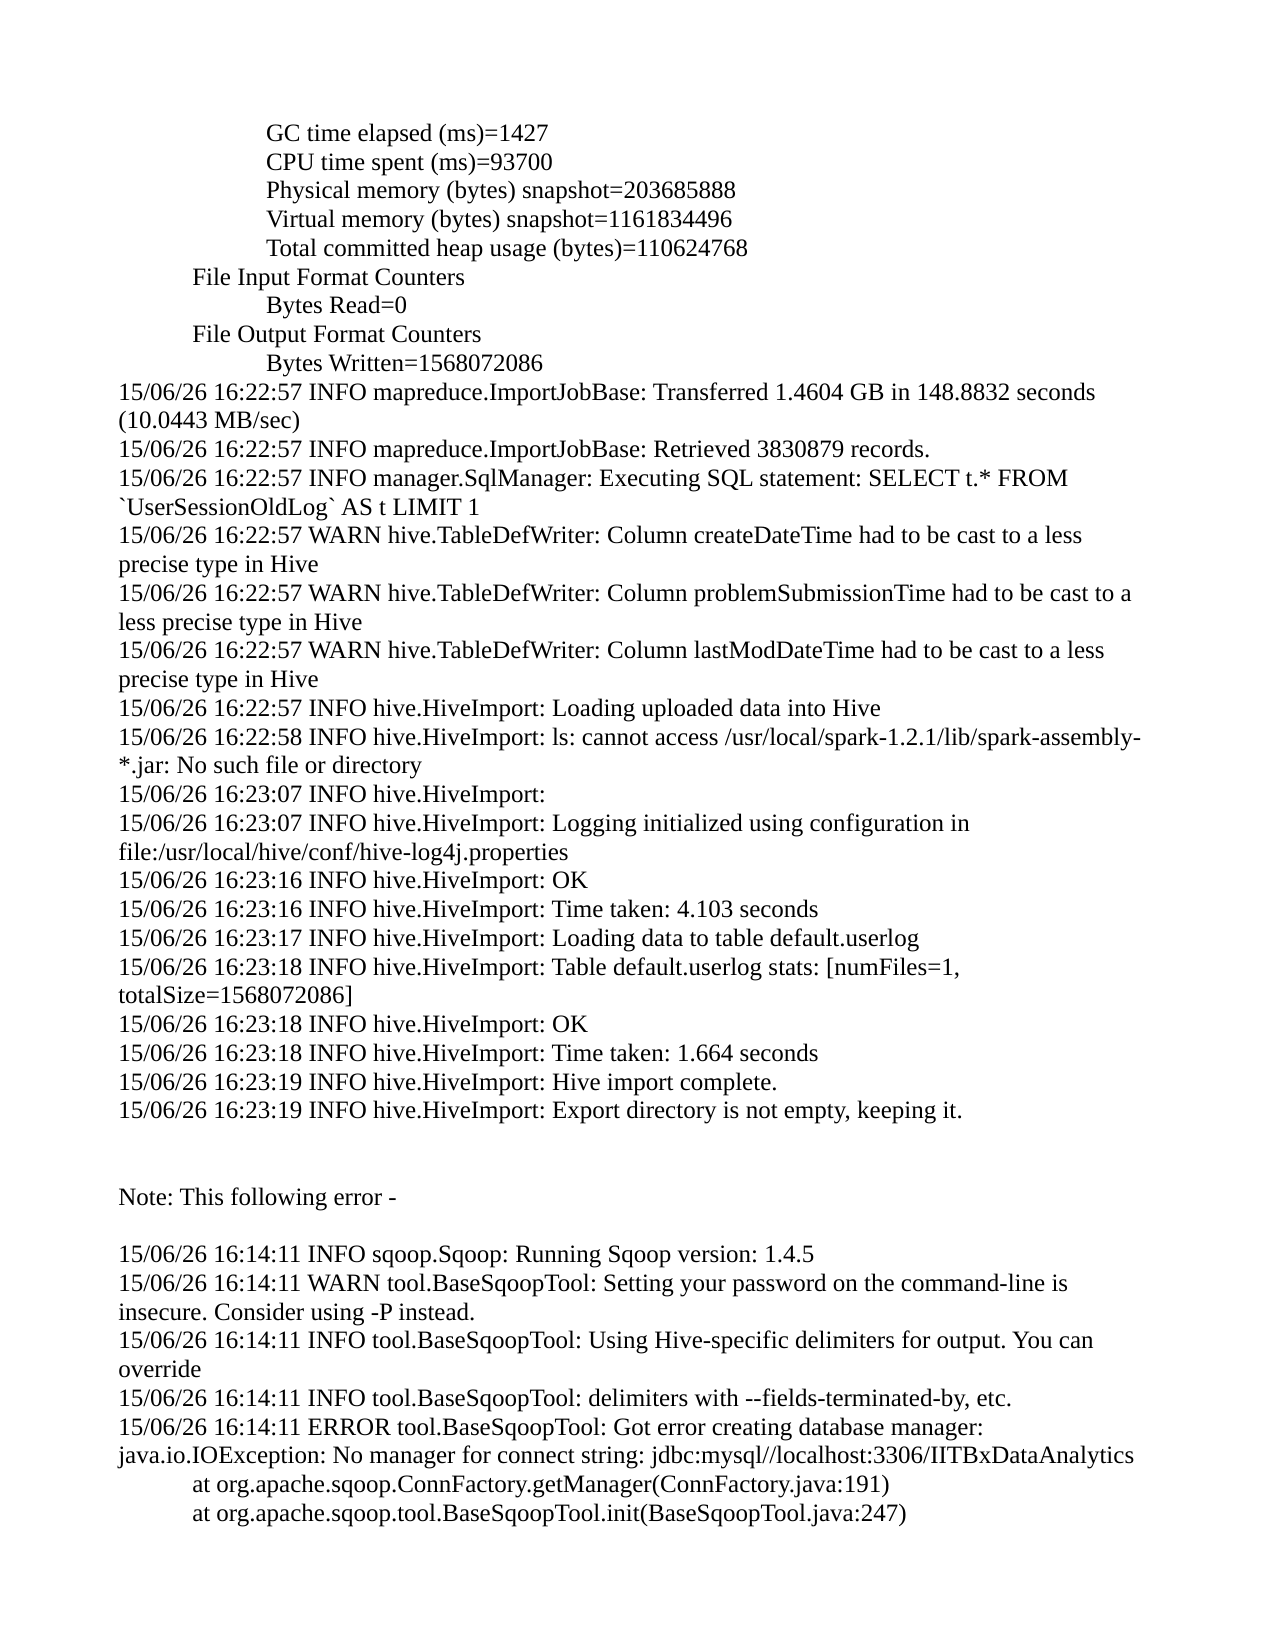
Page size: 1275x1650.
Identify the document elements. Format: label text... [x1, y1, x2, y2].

text 15/06/26 16:23:18 INFO hive.HiveImport: OK [118, 1009, 1157, 1038]
text 15/06/26 16:23:19 INFO hive.HiveImport: Export directory is not empty, keeping it. [118, 1096, 1157, 1124]
text 15/06/26 16:23:17 INFO hive.HiveImport: Loading data to table default.userlog [118, 923, 1157, 952]
text 15/06/26 16:22:57 WARN hive.TableDefWriter: Column createDateTime had to be cast to a less precise type in Hive [118, 521, 1157, 578]
text 15/06/26 16:14:11 WARN tool.BaseSqoopTool: Setting your password on the command-line is insecure. Consider using -P instead. [118, 1268, 1157, 1326]
text 15/06/26 16:23:18 INFO hive.HiveImport: Table default.userlog stats: [numFiles=1, totalSize=1568072086] [118, 952, 1157, 1009]
text 15/06/26 16:14:11 INFO tool.BaseSqoopTool: Using Hive-specific delimiters for output. You can override [118, 1326, 1157, 1383]
text 15/06/26 16:22:57 INFO mapreduce.ImportJobBase: Transferred 1.4604 GB in 148.8832 seconds (10.0443 MB/sec) [118, 377, 1157, 434]
text Note: This following error - [118, 1182, 1157, 1211]
text Bytes Read=0 [118, 291, 1157, 319]
text 15/06/26 16:22:57 INFO manager.SqlManager: Executing SQL statement: SELECT t.* FROM `UserSessionOldLog` AS t LIMIT 1 [118, 463, 1157, 521]
text File Output Format Counters [118, 319, 1157, 348]
text Total committed heap usage (bytes)=110624768 [118, 233, 1157, 262]
text 15/06/26 16:22:57 WARN hive.TableDefWriter: Column lastModDateTime had to be cast to a less precise type in Hive [118, 636, 1157, 693]
text 15/06/26 16:22:58 INFO hive.HiveImport: ls: cannot access /usr/local/spark-1.2.1/lib/spark-assembly-*.jar: No such file or directory [118, 722, 1157, 779]
text File Input Format Counters [118, 262, 1157, 291]
text at org.apache.sqoop.tool.BaseSqoopTool.init(BaseSqoopTool.java:247) [118, 1498, 1157, 1527]
text 15/06/26 16:23:18 INFO hive.HiveImport: Time taken: 1.664 seconds [118, 1038, 1157, 1067]
text Virtual memory (bytes) snapshot=1161834496 [118, 204, 1157, 233]
text 15/06/26 16:23:16 INFO hive.HiveImport: Time taken: 4.103 seconds [118, 894, 1157, 923]
text 15/06/26 16:14:11 INFO tool.BaseSqoopTool: delimiters with --fields-terminated-by, etc. [118, 1383, 1157, 1412]
text 15/06/26 16:22:57 INFO hive.HiveImport: Loading uploaded data into Hive [118, 693, 1157, 722]
text 15/06/26 16:22:57 INFO mapreduce.ImportJobBase: Retrieved 3830879 records. [118, 434, 1157, 463]
text 15/06/26 16:22:57 WARN hive.TableDefWriter: Column problemSubmissionTime had to be cast to a less precise type in Hive [118, 578, 1157, 636]
text CPU time spent (ms)=93700 [118, 147, 1157, 176]
text 15/06/26 16:23:07 INFO hive.HiveImport: [118, 779, 1157, 808]
text GC time elapsed (ms)=1427 [118, 118, 1157, 147]
text 15/06/26 16:23:07 INFO hive.HiveImport: Logging initialized using configuration in file:/usr/local/hive/conf/hive-log4j.properties [118, 808, 1157, 866]
text Physical memory (bytes) snapshot=203685888 [118, 176, 1157, 204]
text 15/06/26 16:14:11 ERROR tool.BaseSqoopTool: Got error creating database manager: java.io.IOException: No manager for connect string: jdbc:mysql//localhost:3306/IITBxDataAnalytics [118, 1412, 1157, 1469]
text 15/06/26 16:14:11 INFO sqoop.Sqoop: Running Sqoop version: 1.4.5 [118, 1239, 1157, 1268]
text 15/06/26 16:23:16 INFO hive.HiveImport: OK [118, 866, 1157, 894]
text at org.apache.sqoop.ConnFactory.getManager(ConnFactory.java:191) [118, 1469, 1157, 1498]
text 15/06/26 16:23:19 INFO hive.HiveImport: Hive import complete. [118, 1067, 1157, 1096]
text Bytes Written=1568072086 [118, 348, 1157, 377]
